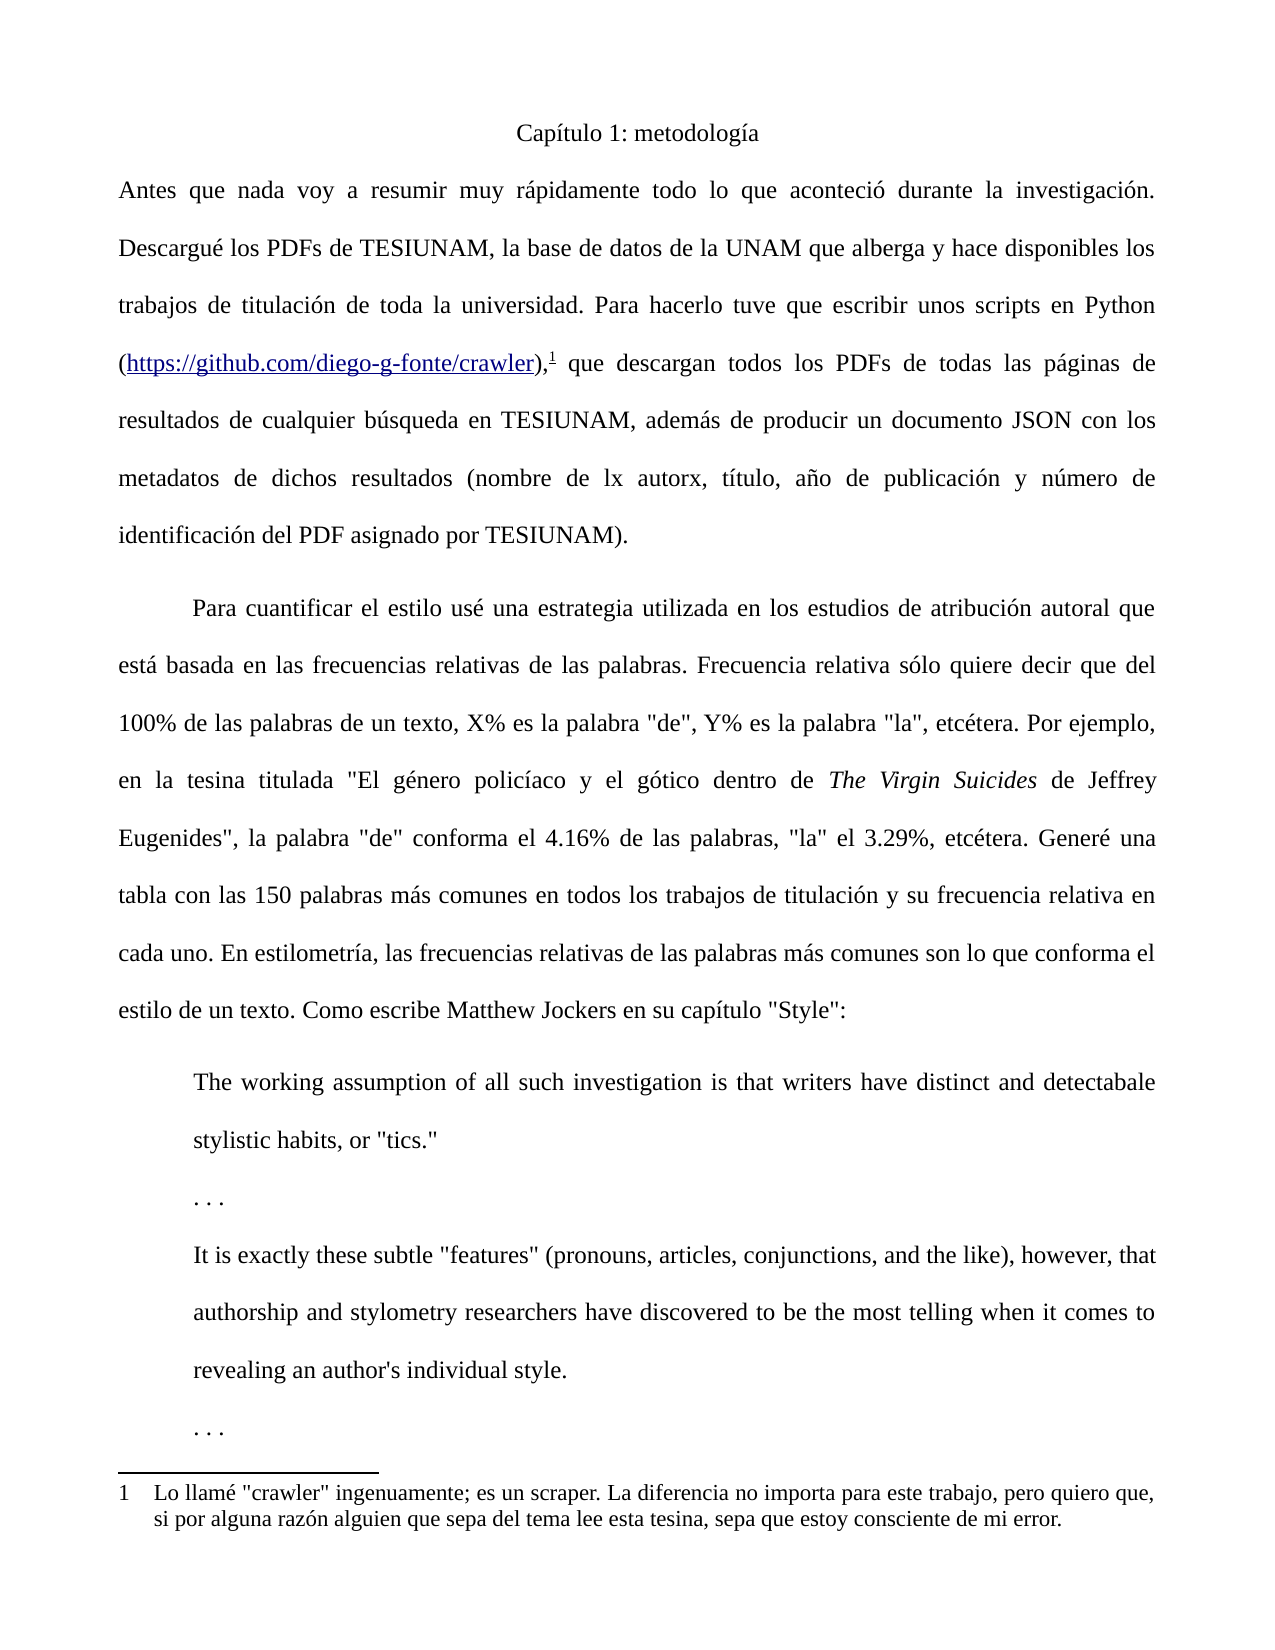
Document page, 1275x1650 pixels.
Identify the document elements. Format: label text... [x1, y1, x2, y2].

text Lo llamé "crawler" ingenuamente; es un scraper. La diferencia no importa para este trabajo, pero quiero que, si por alguna razón alguien que sepa del tema lee esta tesina, sepa que estoy consciente de mi error. [118, 1479, 1157, 1532]
text Antes que nada voy a resumir muy rápidamente todo lo que aconteció durante la investigación. Descargué los PDFs de TESIUNAM, la base de datos de la UNAM que alberga y hace disponibles los trabajos de titulación de toda la universidad. Para hacerlo tuve que escribir unos scripts en Python (https://github.com/diego-g-fonte/crawler), que descargan todos los PDFs de todas las páginas de resultados de cualquier búsqueda en TESIUNAM, además de producir un documento JSON con los metadatos de dichos resultados (nombre de lx autorx, título, año de publicación y número de identificación del PDF asignado por TESIUNAM). [118, 176, 1157, 549]
subtitle Capítulo 1: metodología [118, 118, 1157, 147]
text . . . [193, 1182, 1157, 1211]
text Para cuantificar el estilo usé una estrategia utilizada en los estudios de atribución autoral que está basada en las frecuencias relativas de las palabras. Frecuencia relativa sólo quiere decir que del 100% de las palabras de un texto, X% es la palabra "de", Y% es la palabra "la", etcétera. Por ejemplo, en la tesina titulada "El género policíaco y el gótico dentro de The Virgin Suicides de Jeffrey Eugenides", la palabra "de" conforma el 4.16% de las palabras, "la" el 3.29%, etcétera. Generé una tabla con las 150 palabras más comunes en todos los trabajos de titulación y su frecuencia relativa en cada uno. En estilometría, las frecuencias relativas de las palabras más comunes son lo que conforma el estilo de un texto. Como escribe Matthew Jockers en su capítulo "Style": [118, 593, 1157, 1024]
text . . . [193, 1412, 1157, 1441]
text It is exactly these subtle "features" (pronouns, articles, conjunctions, and the like), however, that authorship and stylometry researchers have discovered to be the most telling when it comes to revealing an author's individual style. [193, 1240, 1157, 1383]
text The working assumption of all such investigation is that writers have distinct and detectabale stylistic habits, or "tics." [193, 1067, 1157, 1153]
